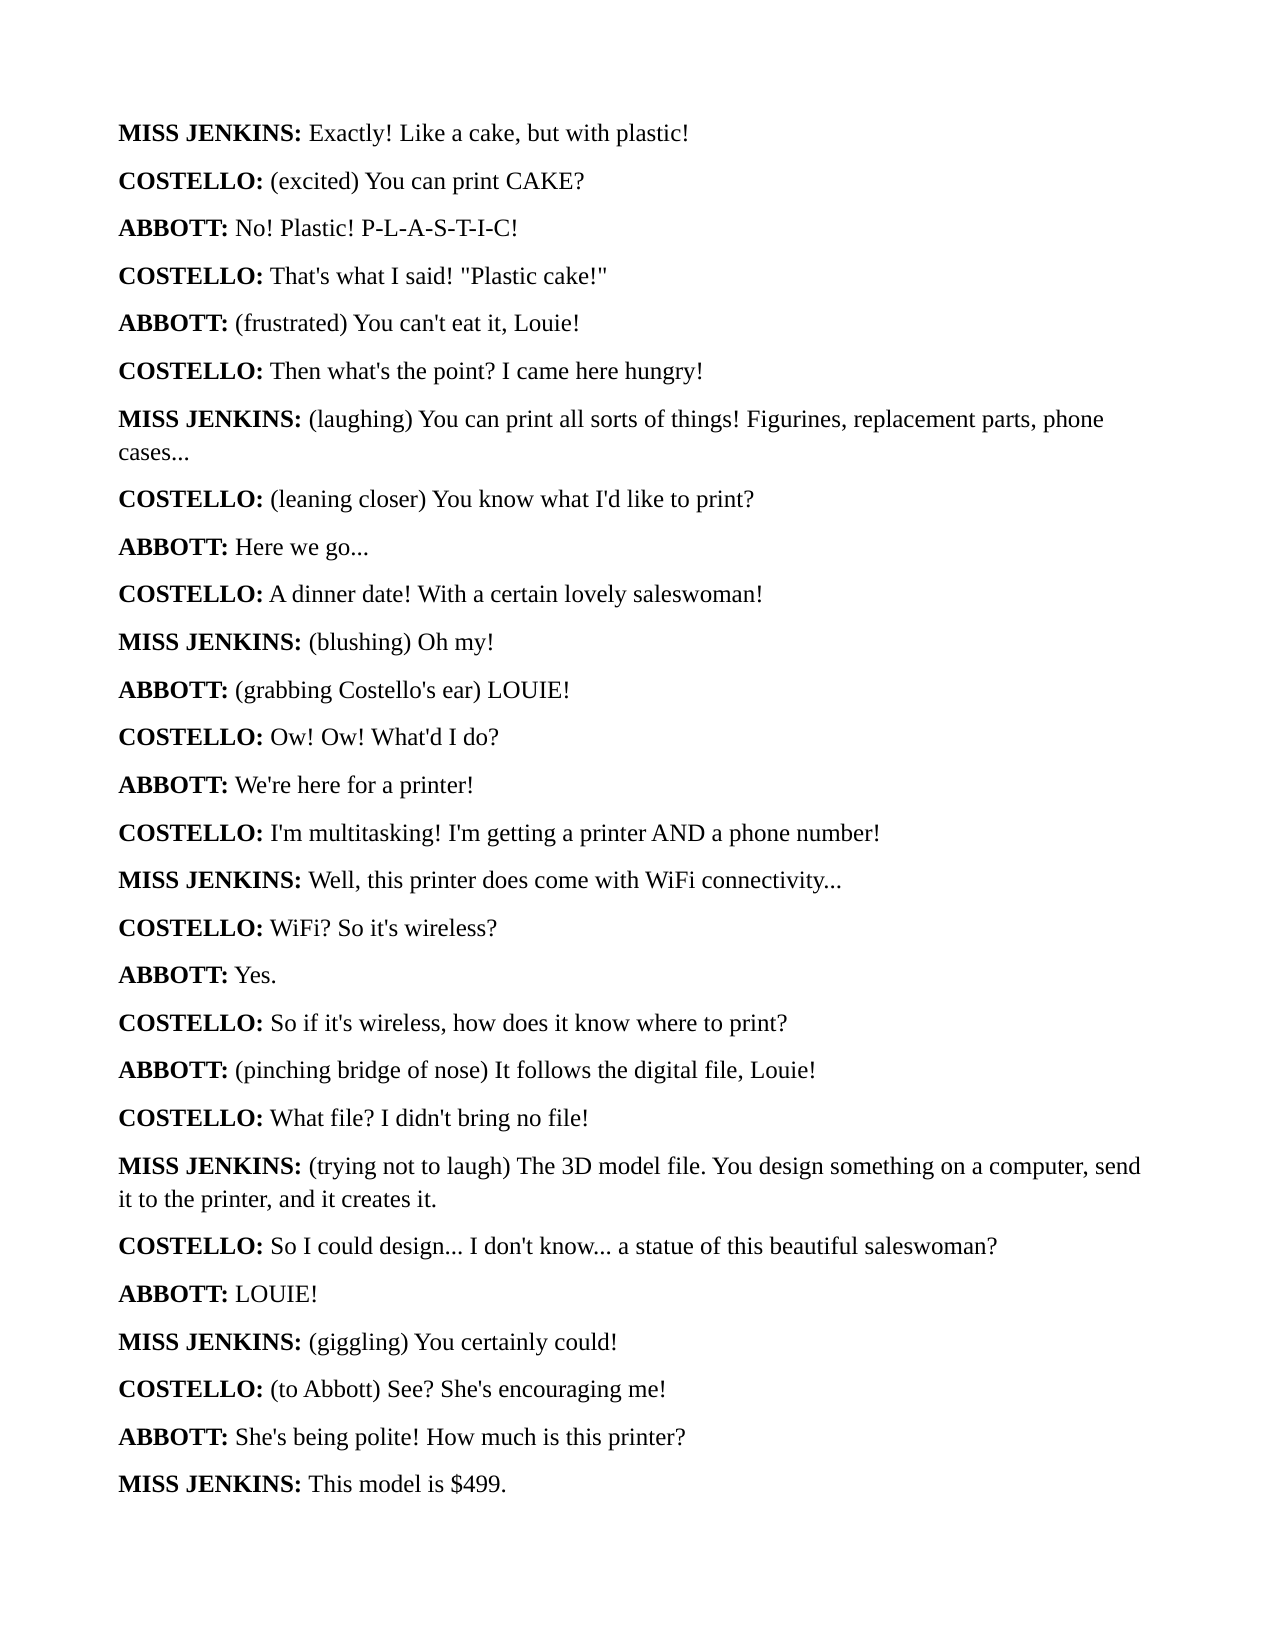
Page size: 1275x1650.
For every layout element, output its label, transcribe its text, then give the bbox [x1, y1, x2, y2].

text COSTELLO: Then what's the point? I came here hungry! [118, 356, 1157, 385]
text MISS JENKINS: (blushing) Oh my! [118, 627, 1157, 656]
text COSTELLO: A dinner date! With a certain lovely saleswoman! [118, 579, 1157, 608]
text ABBOTT: (grabbing Costello's ear) LOUIE! [118, 675, 1157, 703]
text ABBOTT: Here we go... [118, 532, 1157, 561]
text ABBOTT: LOUIE! [118, 1279, 1157, 1308]
text COSTELLO: (excited) You can print CAKE? [118, 166, 1157, 194]
text ABBOTT: (frustrated) You can't eat it, Louie! [118, 308, 1157, 337]
text COSTELLO: (to Abbott) See? She's encouraging me! [118, 1374, 1157, 1403]
text COSTELLO: I'm multitasking! I'm getting a printer AND a phone number! [118, 818, 1157, 846]
text ABBOTT: She's being polite! How much is this printer? [118, 1422, 1157, 1451]
text COSTELLO: WiFi? So it's wireless? [118, 913, 1157, 942]
text COSTELLO: What file? I didn't bring no file! [118, 1103, 1157, 1132]
text COSTELLO: That's what I said! "Plastic cake!" [118, 261, 1157, 290]
text MISS JENKINS: (giggling) You certainly could! [118, 1327, 1157, 1355]
text COSTELLO: Ow! Ow! What'd I do? [118, 722, 1157, 751]
text COSTELLO: So if it's wireless, how does it know where to print? [118, 1008, 1157, 1037]
text ABBOTT: Yes. [118, 960, 1157, 989]
text ABBOTT: We're here for a printer! [118, 770, 1157, 799]
text MISS JENKINS: This model is $499. [118, 1469, 1157, 1498]
text ABBOTT: No! Plastic! P-L-A-S-T-I-C! [118, 213, 1157, 242]
text MISS JENKINS: Exactly! Like a cake, but with plastic! [118, 118, 1157, 147]
text ABBOTT: (pinching bridge of nose) It follows the digital file, Louie! [118, 1056, 1157, 1084]
text COSTELLO: (leaning closer) You know what I'd like to print? [118, 484, 1157, 513]
text MISS JENKINS: Well, this printer does come with WiFi connectivity... [118, 865, 1157, 894]
text COSTELLO: So I could design... I don't know... a statue of this beautiful saleswoman? [118, 1231, 1157, 1260]
text MISS JENKINS: (trying not to laugh) The 3D model file. You design something on a computer, send it to the printer, and it creates it. [118, 1151, 1157, 1213]
text MISS JENKINS: (laughing) You can print all sorts of things! Figurines, replacement parts, phone cases... [118, 404, 1157, 466]
